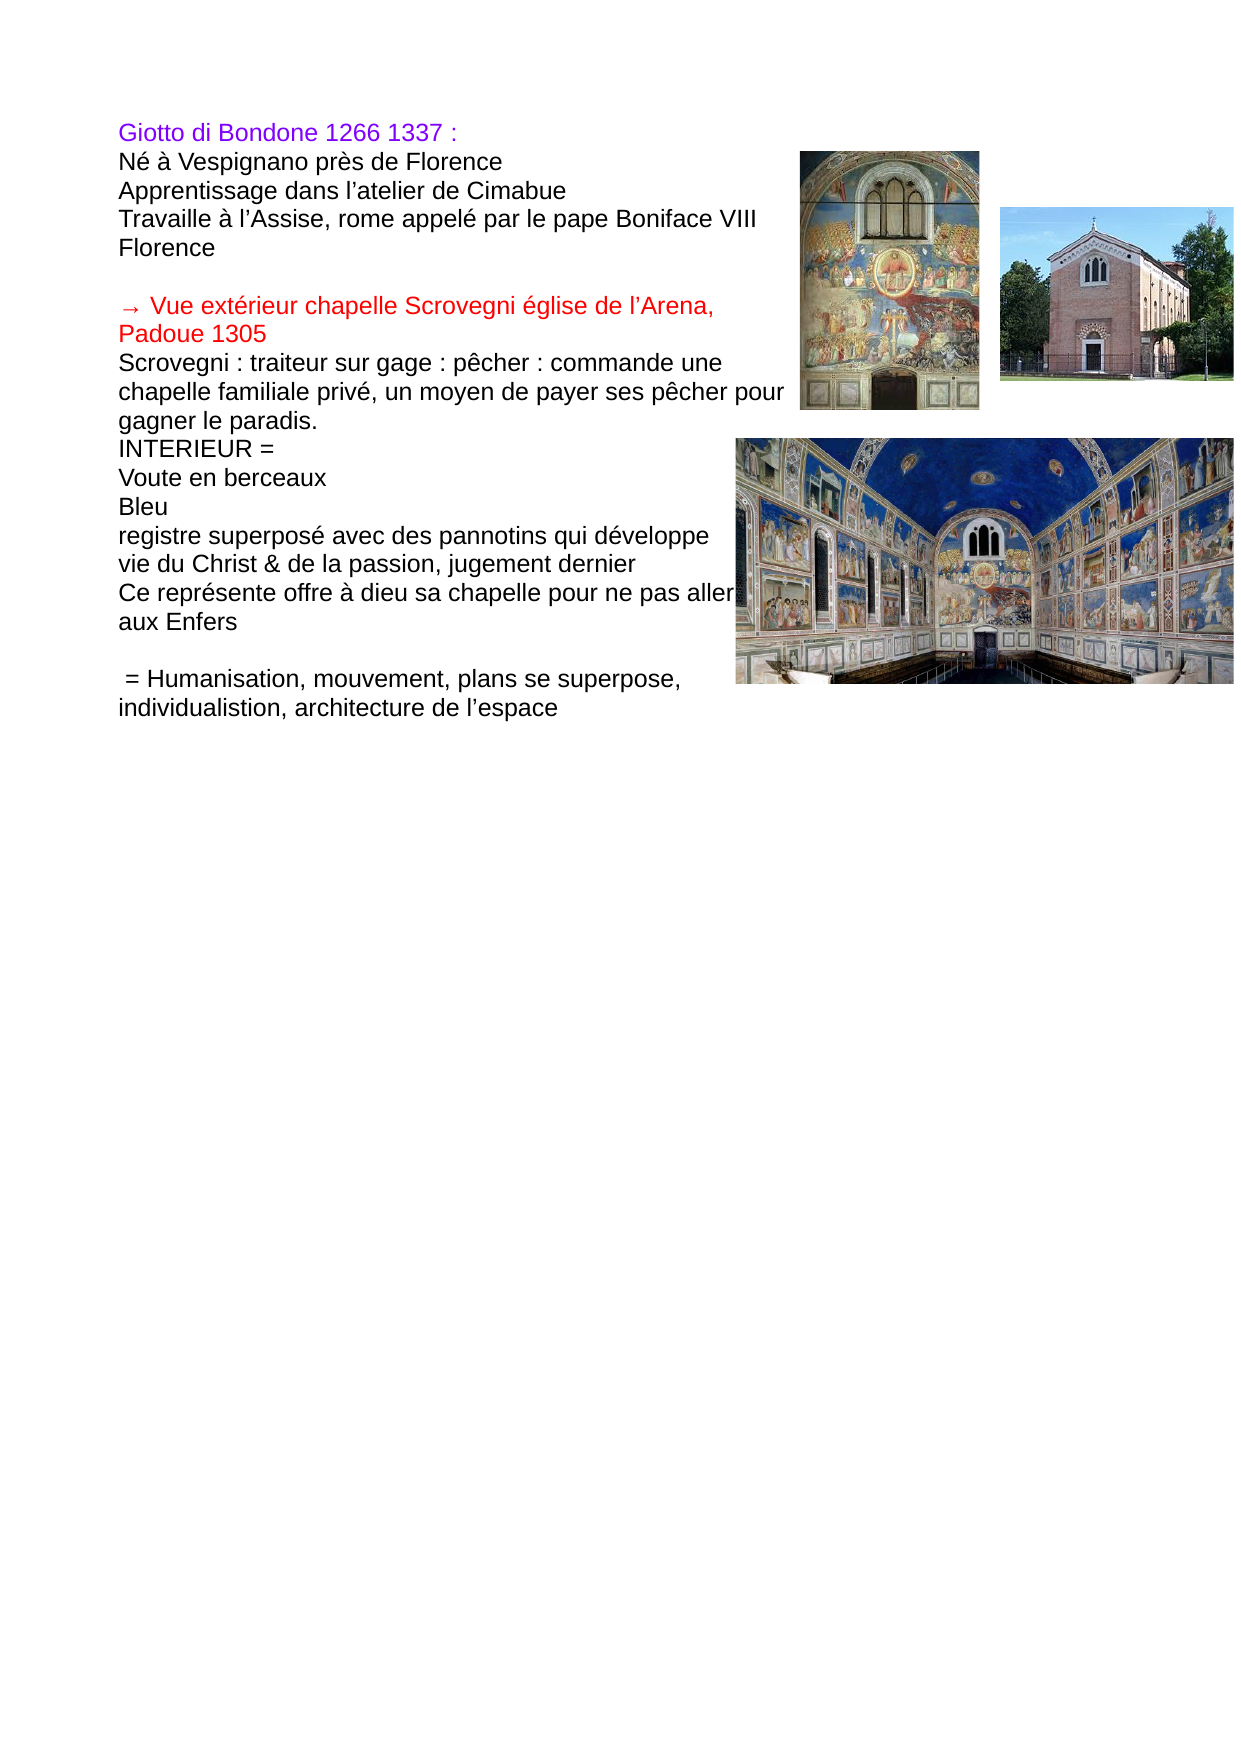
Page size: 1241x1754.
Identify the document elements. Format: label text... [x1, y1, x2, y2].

picture [1000, 207, 1234, 381]
text [980, 204, 1122, 262]
text Scrovegni : traiteur sur gage : pêcher : commande une chapelle familiale privé, un moyen de payer ses pêcher pour gagner le paradis. [118, 348, 1122, 434]
text = Humanisation, mouvement, plans se superpose, individualistion, architecture de l’espace [118, 664, 1122, 722]
text → Vue extérieur chapelle Scrovegni église de l’Arena, Padoue 1305 [118, 291, 799, 348]
text Bleu [118, 492, 735, 521]
text Travaille à l’Assise, rome appelé par le pape Boniface VIII Florence [118, 204, 799, 262]
text registre superposé avec des pannotins qui développe vie du Christ & de la passion, jugement dernier [118, 521, 735, 578]
text INTERIEUR = [118, 434, 1122, 463]
text Ce représente offre à dieu sa chapelle pour ne pas aller aux Enfers [118, 578, 735, 636]
picture [799, 151, 980, 410]
text Giotto di Bondone 1266 1337 : [118, 118, 1122, 147]
text Voute en berceaux [118, 463, 735, 492]
text Apprentissage dans l’atelier de Cimabue [118, 176, 799, 204]
text Né à Vespignano près de Florence [118, 147, 1122, 176]
picture [735, 438, 1234, 684]
text [980, 176, 1122, 204]
